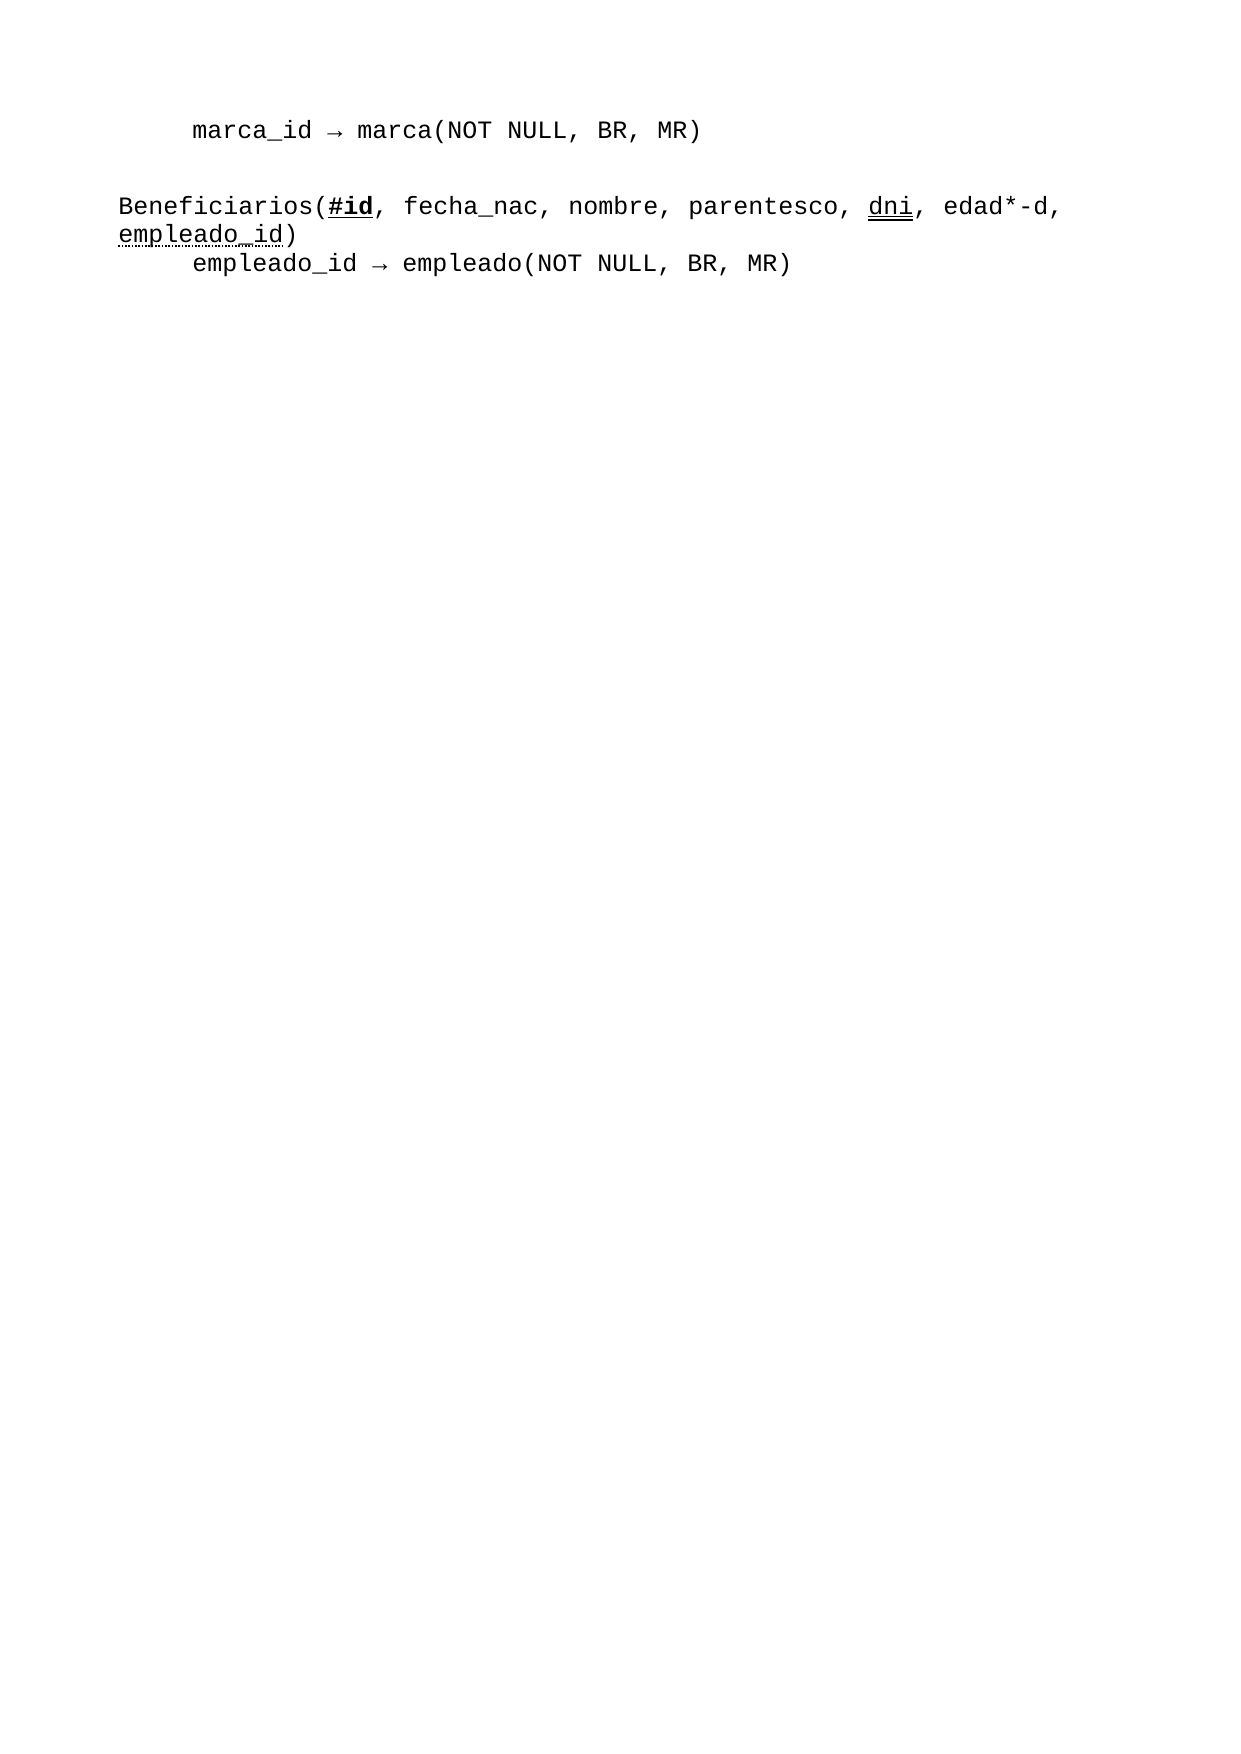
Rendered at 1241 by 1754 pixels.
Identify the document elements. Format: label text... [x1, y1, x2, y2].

text Beneficiarios(#id, fecha_nac, nombre, parentesco, dni, edad*-d, empleado_id) [118, 193, 1122, 250]
text marca_id → marca(NOT NULL, BR, MR) [118, 118, 1122, 146]
text empleado_id → empleado(NOT NULL, BR, MR) [118, 250, 1122, 278]
